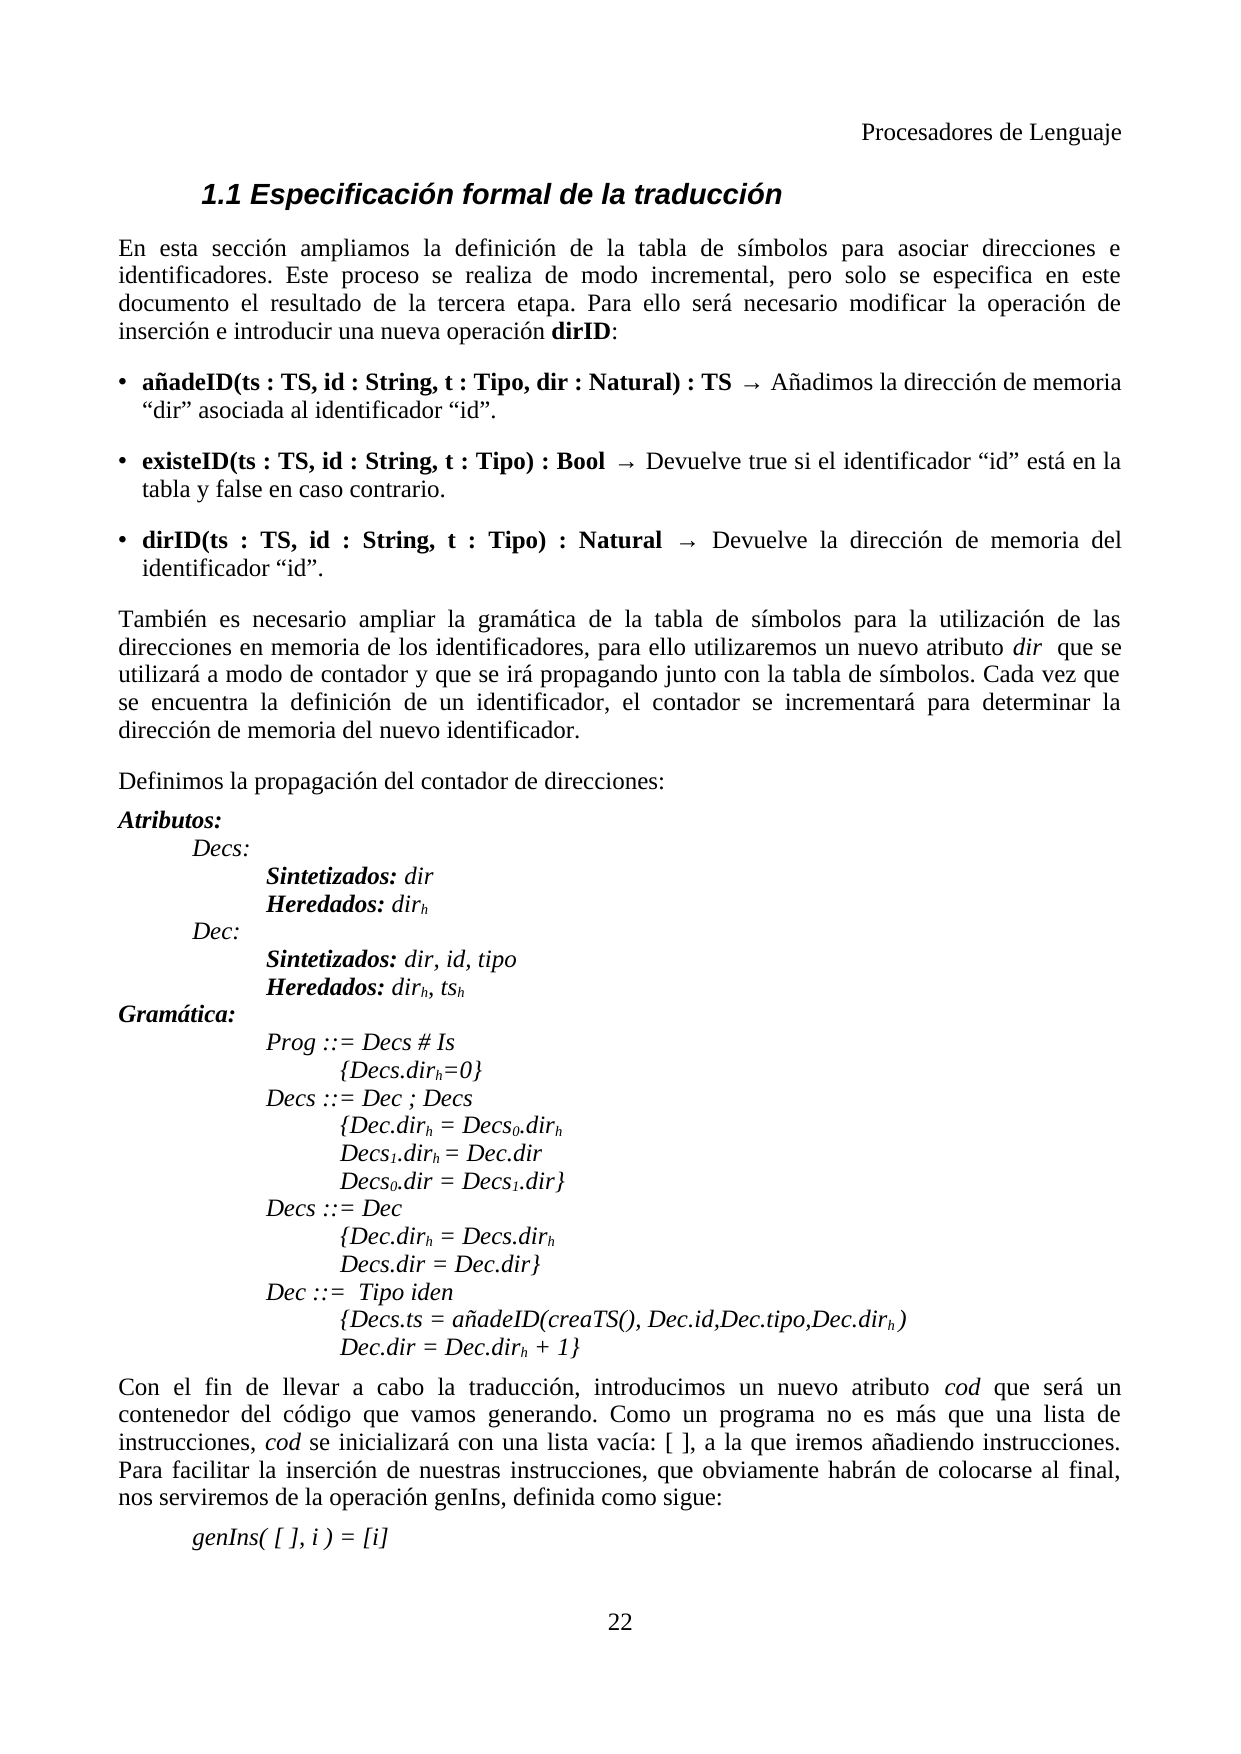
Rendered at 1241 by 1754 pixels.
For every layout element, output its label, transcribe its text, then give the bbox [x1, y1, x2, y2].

text Decs.dir = Dec.dir} [118, 1250, 1122, 1278]
subtitle Especificación formal de la traducción [193, 178, 1122, 210]
text Atributos: [118, 807, 1122, 834]
text Prog ::= Decs # Is [118, 1028, 1122, 1056]
text {Dec.dirh = Decs.dirh [118, 1222, 1122, 1250]
text {Dec.dirh = Decs0.dirh [118, 1111, 1122, 1139]
text {Decs.dirh=0} [118, 1056, 1122, 1084]
list añadeID(ts : TS, id : String, t : Tipo, dir : Natural) : TS → Añadimos la dirección de memoria “dir” asociada al identificador “id”. [118, 368, 1122, 424]
text Dec ::= Tipo iden [118, 1278, 1122, 1305]
text Heredados: dirh [118, 890, 1122, 917]
text Definimos la propagación del contador de direcciones: [118, 767, 1122, 795]
text Decs: [118, 834, 1122, 862]
list existeID(ts : TS, id : String, t : Tipo) : Bool → Devuelve true si el identificador “id” está en la tabla y false en caso contrario. [118, 447, 1122, 503]
text genIns( [ ], i ) = [i] [118, 1523, 1122, 1551]
text Decs0.dir = Decs1.dir} [118, 1167, 1122, 1194]
list dirID(ts : TS, id : String, t : Tipo) : Natural → Devuelve la dirección de memoria del identificador “id”. [118, 526, 1122, 582]
text Dec.dir = Dec.dirh + 1} [118, 1333, 1122, 1361]
text Sintetizados: dir, id, tipo [118, 945, 1122, 973]
text Con el fin de llevar a cabo la traducción, introducimos un nuevo atributo cod que será un contenedor del código que vamos generando. Como un programa no es más que una lista de instrucciones, cod se inicializará con una lista vacía: [ ], a la que iremos añadiendo instrucciones. Para facilitar la inserción de nuestras instrucciones, que obviamente habrán de colocarse al final, nos serviremos de la operación genIns, definida como sigue: [118, 1373, 1122, 1511]
text Sintetizados: dir [118, 862, 1122, 890]
text Dec: [118, 917, 1122, 945]
text Decs1.dirh = Dec.dir [118, 1139, 1122, 1167]
text Decs ::= Dec [118, 1194, 1122, 1222]
text También es necesario ampliar la gramática de la tabla de símbolos para la utilización de las direcciones en memoria de los identificadores, para ello utilizaremos un nuevo atributo dir que se utilizará a modo de contador y que se irá propagando junto con la tabla de símbolos. Cada vez que se encuentra la definición de un identificador, el contador se incrementará para determinar la dirección de memoria del nuevo identificador. [118, 605, 1122, 744]
text En esta sección ampliamos la definición de la tabla de símbolos para asociar direcciones e identificadores. Este proceso se realiza de modo incremental, pero solo se especifica en este documento el resultado de la tercera etapa. Para ello será necesario modificar la operación de inserción e introducir una nueva operación dirID: [118, 234, 1122, 345]
text Gramática: [118, 1001, 1122, 1028]
text Heredados: dirh, tsh [118, 973, 1122, 1001]
text {Decs.ts = añadeID(creaTS(), Dec.id,Dec.tipo,Dec.dirh ) [118, 1305, 1122, 1333]
text Decs ::= Dec ; Decs [118, 1084, 1122, 1111]
